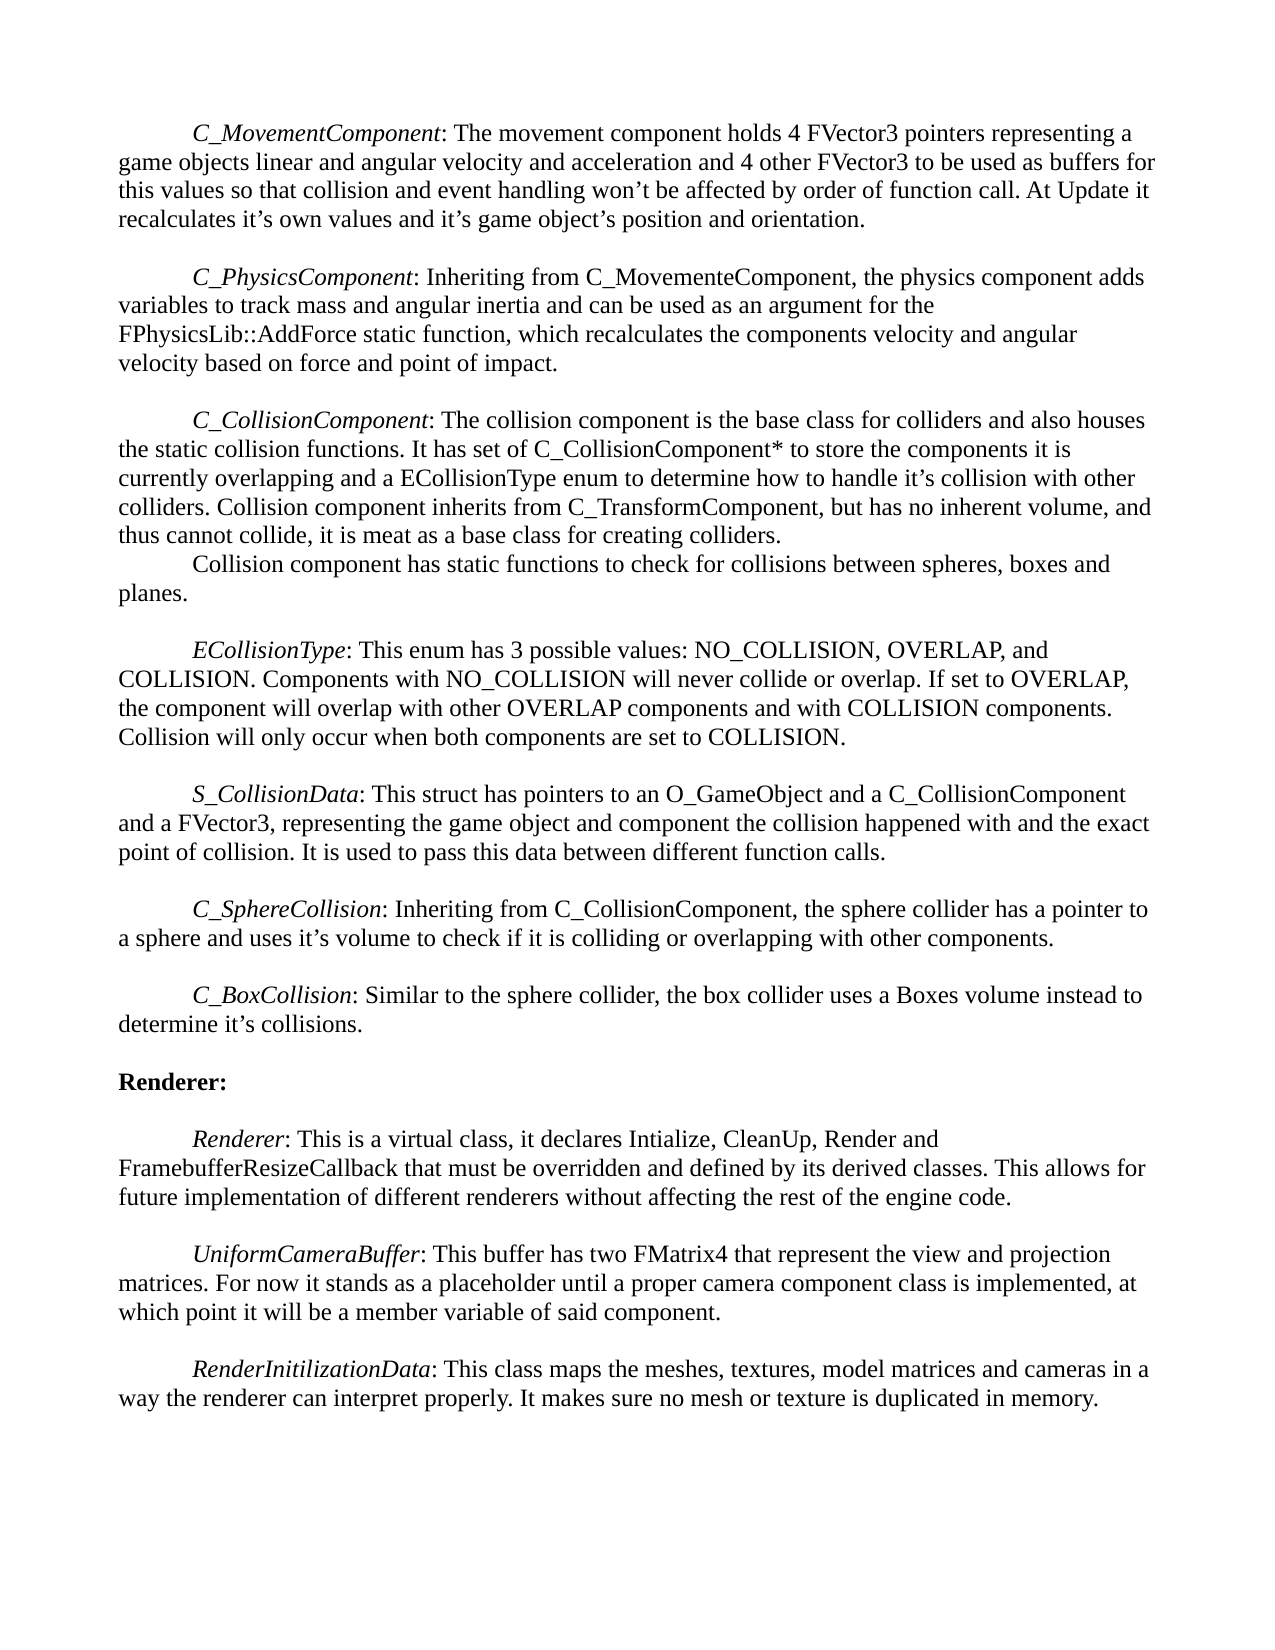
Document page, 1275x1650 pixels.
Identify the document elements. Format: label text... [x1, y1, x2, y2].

text S_CollisionData: This struct has pointers to an O_GameObject and a C_CollisionComponent and a FVector3, representing the game object and component the collision happened with and the exact point of collision. It is used to pass this data between different function calls. [118, 779, 1157, 866]
text RenderInitilizationData: This class maps the meshes, textures, model matrices and cameras in a way the renderer can interpret properly. It makes sure no mesh or texture is duplicated in memory. [118, 1354, 1157, 1412]
text C_BoxCollision: Similar to the sphere collider, the box collider uses a Boxes volume instead to determine it’s collisions. [118, 981, 1157, 1038]
text Renderer: [118, 1067, 1157, 1096]
text C_MovementComponent: The movement component holds 4 FVector3 pointers representing a game objects linear and angular velocity and acceleration and 4 other FVector3 to be used as buffers for this values so that collision and event handling won’t be affected by order of function call. At Update it recalculates it’s own values and it’s game object’s position and orientation. [118, 118, 1157, 233]
text C_SphereCollision: Inheriting from C_CollisionComponent, the sphere collider has a pointer to a sphere and uses it’s volume to check if it is colliding or overlapping with other components. [118, 894, 1157, 952]
text C_CollisionComponent: The collision component is the base class for colliders and also houses the static collision functions. It has set of C_CollisionComponent* to store the components it is currently overlapping and a ECollisionType enum to determine how to handle it’s collision with other colliders. Collision component inherits from C_TransformComponent, but has no inherent volume, and thus cannot collide, it is meat as a base class for creating colliders. [118, 406, 1157, 549]
text UniformCameraBuffer: This buffer has two FMatrix4 that represent the view and projection matrices. For now it stands as a placeholder until a proper camera component class is implemented, at which point it will be a member variable of said component. [118, 1239, 1157, 1326]
text Collision component has static functions to check for collisions between spheres, boxes and planes. [118, 549, 1157, 607]
text Renderer: This is a virtual class, it declares Intialize, CleanUp, Render and FramebufferResizeCallback that must be overridden and defined by its derived classes. This allows for future implementation of different renderers without affecting the rest of the engine code. [118, 1124, 1157, 1211]
text C_PhysicsComponent: Inheriting from C_MovementeComponent, the physics component adds variables to track mass and angular inertia and can be used as an argument for the FPhysicsLib::AddForce static function, which recalculates the components velocity and angular velocity based on force and point of impact. [118, 262, 1157, 377]
text ECollisionType: This enum has 3 possible values: NO_COLLISION, OVERLAP, and COLLISION. Components with NO_COLLISION will never collide or overlap. If set to OVERLAP, the component will overlap with other OVERLAP components and with COLLISION components. Collision will only occur when both components are set to COLLISION. [118, 636, 1157, 751]
